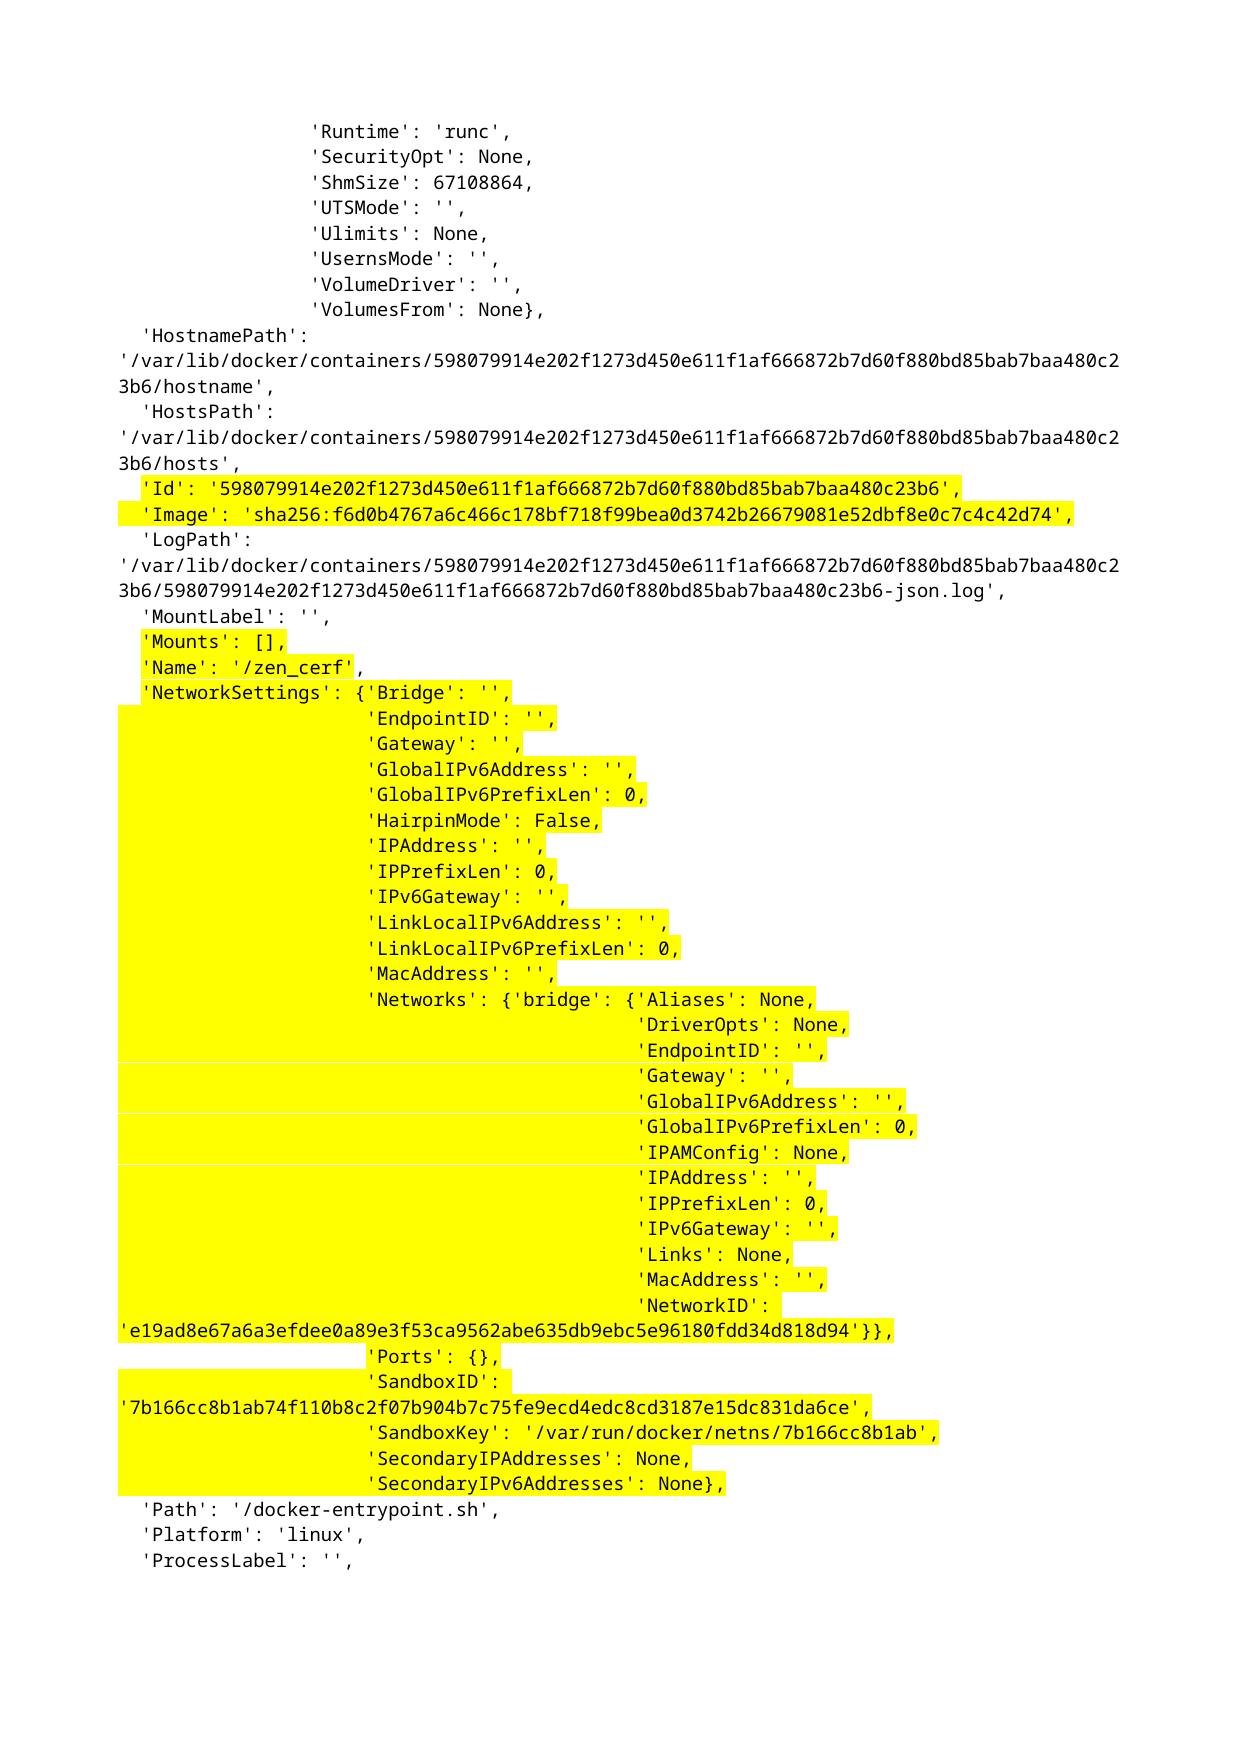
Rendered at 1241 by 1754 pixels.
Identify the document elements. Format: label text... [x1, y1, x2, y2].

text 'Path': '/docker-entrypoint.sh', [118, 1496, 1122, 1522]
text 'ShmSize': 67108864, [118, 169, 1122, 195]
text 'HairpinMode': False, [118, 807, 1122, 833]
text 'MountLabel': '', [118, 603, 1122, 628]
text 'UTSMode': '', [118, 195, 1122, 220]
text 'MacAddress': '', [118, 960, 1122, 986]
text 'EndpointID': '', [118, 1037, 1122, 1062]
text 'NetworkID': 'e19ad8e67a6a3efdee0a89e3f53ca9562abe635db9ebc5e96180fdd34d818d94'}}, [118, 1292, 1122, 1343]
text 'LinkLocalIPv6Address': '', [118, 909, 1122, 935]
text 'Networks': {'bridge': {'Aliases': None, [118, 986, 1122, 1011]
text 'IPPrefixLen': 0, [118, 1190, 1122, 1216]
text 'GlobalIPv6Address': '', [118, 756, 1122, 782]
text 'Links': None, [118, 1241, 1122, 1267]
text 'IPPrefixLen': 0, [118, 858, 1122, 884]
text 'MacAddress': '', [118, 1267, 1122, 1292]
text 'Name': '/zen_cerf', [118, 654, 1122, 679]
text 'SandboxKey': '/var/run/docker/netns/7b166cc8b1ab', [118, 1420, 1122, 1445]
text 'GlobalIPv6Address': '', [118, 1088, 1122, 1113]
text 'SecondaryIPv6Addresses': None}, [118, 1471, 1122, 1496]
text 'DriverOpts': None, [118, 1011, 1122, 1037]
text 'Platform': 'linux', [118, 1522, 1122, 1547]
text 'Mounts': [], [118, 628, 1122, 654]
text 'SecondaryIPAddresses': None, [118, 1445, 1122, 1471]
text 'LinkLocalIPv6PrefixLen': 0, [118, 935, 1122, 960]
text 'VolumesFrom': None}, [118, 297, 1122, 322]
text 'EndpointID': '', [118, 705, 1122, 731]
text 'IPv6Gateway': '', [118, 1216, 1122, 1241]
text 'SecurityOpt': None, [118, 144, 1122, 169]
text 'HostsPath': '/var/lib/docker/containers/598079914e202f1273d450e611f1af666872b7d60f880bd85bab7baa480c23b6/hosts', [118, 399, 1122, 475]
text 'IPAddress': '', [118, 833, 1122, 858]
text 'LogPath': '/var/lib/docker/containers/598079914e202f1273d450e611f1af666872b7d60f880bd85bab7baa480c23b6/598079914e202f1273d450e611f1af666872b7d60f880bd85bab7baa480c23b6-json.log', [118, 526, 1122, 603]
text 'NetworkSettings': {'Bridge': '', [118, 679, 1122, 705]
text 'UsernsMode': '', [118, 246, 1122, 271]
text 'HostnamePath': '/var/lib/docker/containers/598079914e202f1273d450e611f1af666872b7d60f880bd85bab7baa480c23b6/hostname', [118, 322, 1122, 399]
text 'Id': '598079914e202f1273d450e611f1af666872b7d60f880bd85bab7baa480c23b6', [118, 475, 1122, 501]
text 'IPv6Gateway': '', [118, 884, 1122, 909]
text 'SandboxID': '7b166cc8b1ab74f110b8c2f07b904b7c75fe9ecd4edc8cd3187e15dc831da6ce', [118, 1369, 1122, 1420]
text 'VolumeDriver': '', [118, 271, 1122, 297]
text 'Runtime': 'runc', [118, 118, 1122, 144]
text 'GlobalIPv6PrefixLen': 0, [118, 782, 1122, 807]
text 'Gateway': '', [118, 731, 1122, 756]
text 'Image': 'sha256:f6d0b4767a6c466c178bf718f99bea0d3742b26679081e52dbf8e0c7c4c42d74', [118, 501, 1122, 526]
text 'IPAMConfig': None, [118, 1139, 1122, 1164]
text 'Ports': {}, [118, 1343, 1122, 1369]
text 'Ulimits': None, [118, 220, 1122, 246]
text 'ProcessLabel': '', [118, 1547, 1122, 1573]
text 'IPAddress': '', [118, 1164, 1122, 1190]
text 'Gateway': '', [118, 1062, 1122, 1088]
text 'GlobalIPv6PrefixLen': 0, [118, 1113, 1122, 1139]
